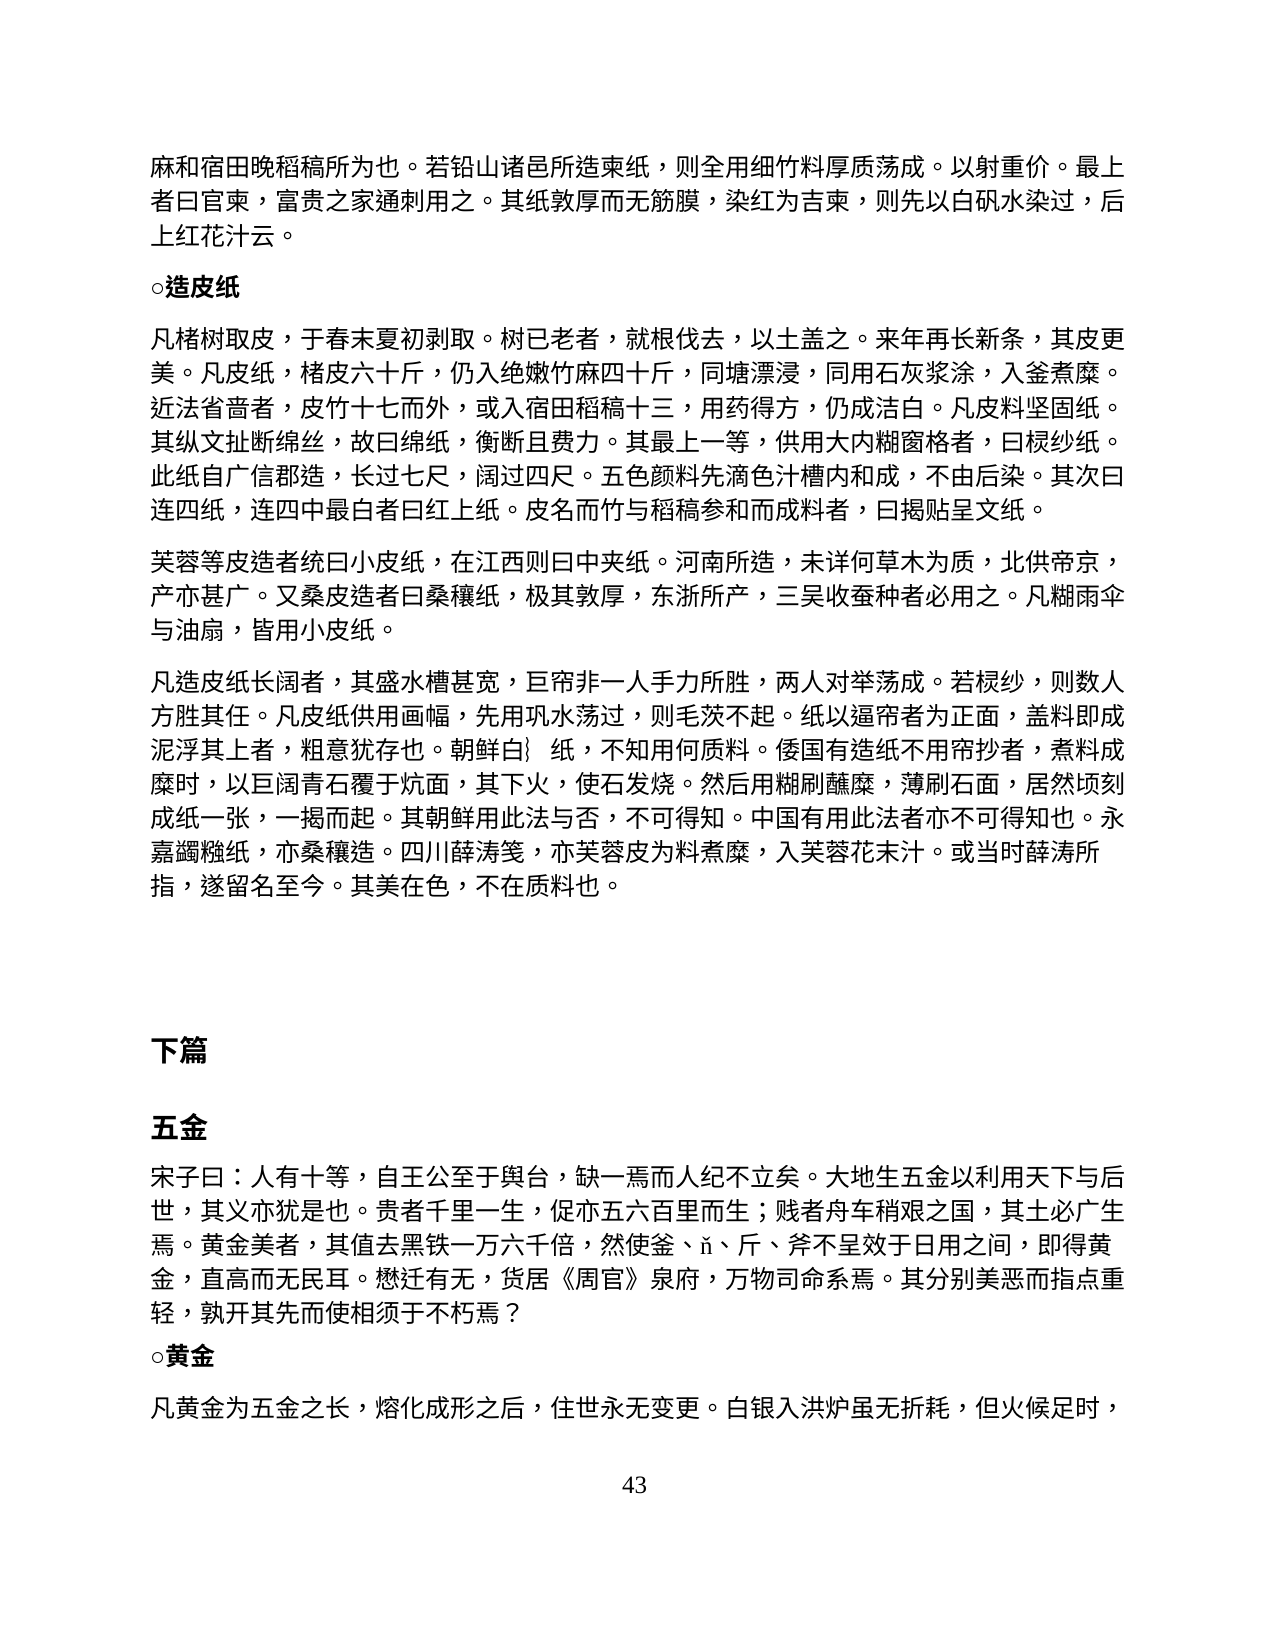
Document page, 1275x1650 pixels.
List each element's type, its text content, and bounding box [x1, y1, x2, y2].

text 凡楮树取皮，于春末夏初剥取。树已老者，就根伐去，以土盖之。来年再长新条，其皮更美。凡皮纸，楮皮六十斤，仍入绝嫩竹麻四十斤，同塘漂浸，同用石灰浆涂，入釜煮糜。近法省啬者，皮竹十七而外，或入宿田稻稿十三，用药得方，仍成洁白。凡皮料坚固纸。其纵文扯断绵丝，故曰绵纸，衡断且费力。其最上一等，供用大内糊窗格者，曰棂纱纸。此纸自广信郡造，长过七尺，阔过四尺。五色颜料先滴色汁槽内和成，不由后染。其次曰连四纸，连四中最白者曰红上纸。皮名而竹与稻稿参和而成料者，曰揭贴呈文纸。 [150, 322, 1125, 526]
text 凡造皮纸长阔者，其盛水槽甚宽，巨帘非一人手力所胜，两人对举荡成。若棂纱，则数人方胜其任。凡皮纸供用画幅，先用巩水荡过，则毛茨不起。纸以逼帘者为正面，盖料即成泥浮其上者，粗意犹存也。朝鲜白︴纸，不知用何质料。倭国有造纸不用帘抄者，煮料成糜时，以巨阔青石覆于炕面，其下火，使石发烧。然后用糊刷蘸糜，薄刷石面，居然顷刻成纸一张，一揭而起。其朝鲜用此法与否，不可得知。中国有用此法者亦不可得知也。永嘉蠲糨纸，亦桑穰造。四川薛涛笺，亦芙蓉皮为料煮糜，入芙蓉花末汁。或当时薛涛所指，遂留名至今。其美在色，不在质料也。 [150, 664, 1125, 903]
subtitle 下篇 [150, 1030, 1125, 1070]
text 芙蓉等皮造者统曰小皮纸，在江西则曰中夹纸。河南所造，未详何草木为质，北供帝京，产亦甚广。又桑皮造者曰桑穰纸，极其敦厚，东浙所产，三吴收蚕种者必用之。凡糊雨伞与油扇，皆用小皮纸。 [150, 544, 1125, 647]
text 宋子曰：人有十等，自王公至于舆台，缺一焉而人纪不立矣。大地生五金以利用天下与后世，其义亦犹是也。贵者千里一生，促亦五六百里而生；贱者舟车稍艰之国，其土必广生焉。黄金美者，其值去黑铁一万六千倍，然使釜、ň、斤、斧不呈效于日用之间，即得黄金，直高而无民耳。懋迁有无，货居《周官》泉府，万物司命系焉。其分别美恶而指点重轻，孰开其先而使相须于不朽焉？ [150, 1159, 1125, 1330]
text 凡黄金为五金之长，熔化成形之后，住世永无变更。白银入洪炉虽无折耗，但火候足时， [150, 1391, 1125, 1425]
text 麻和宿田晚稻稿所为也。若铅山诸邑所造柬纸，则全用细竹料厚质荡成。以射重价。最上者曰官柬，富贵之家通刺用之。其纸敦厚而无筋膜，染红为吉柬，则先以白矾水染过，后上红花汁云。 [150, 150, 1125, 252]
text ○黄金 [150, 1339, 1125, 1373]
text ○造皮纸 [150, 270, 1125, 304]
subtitle 五金 [150, 1107, 1125, 1147]
